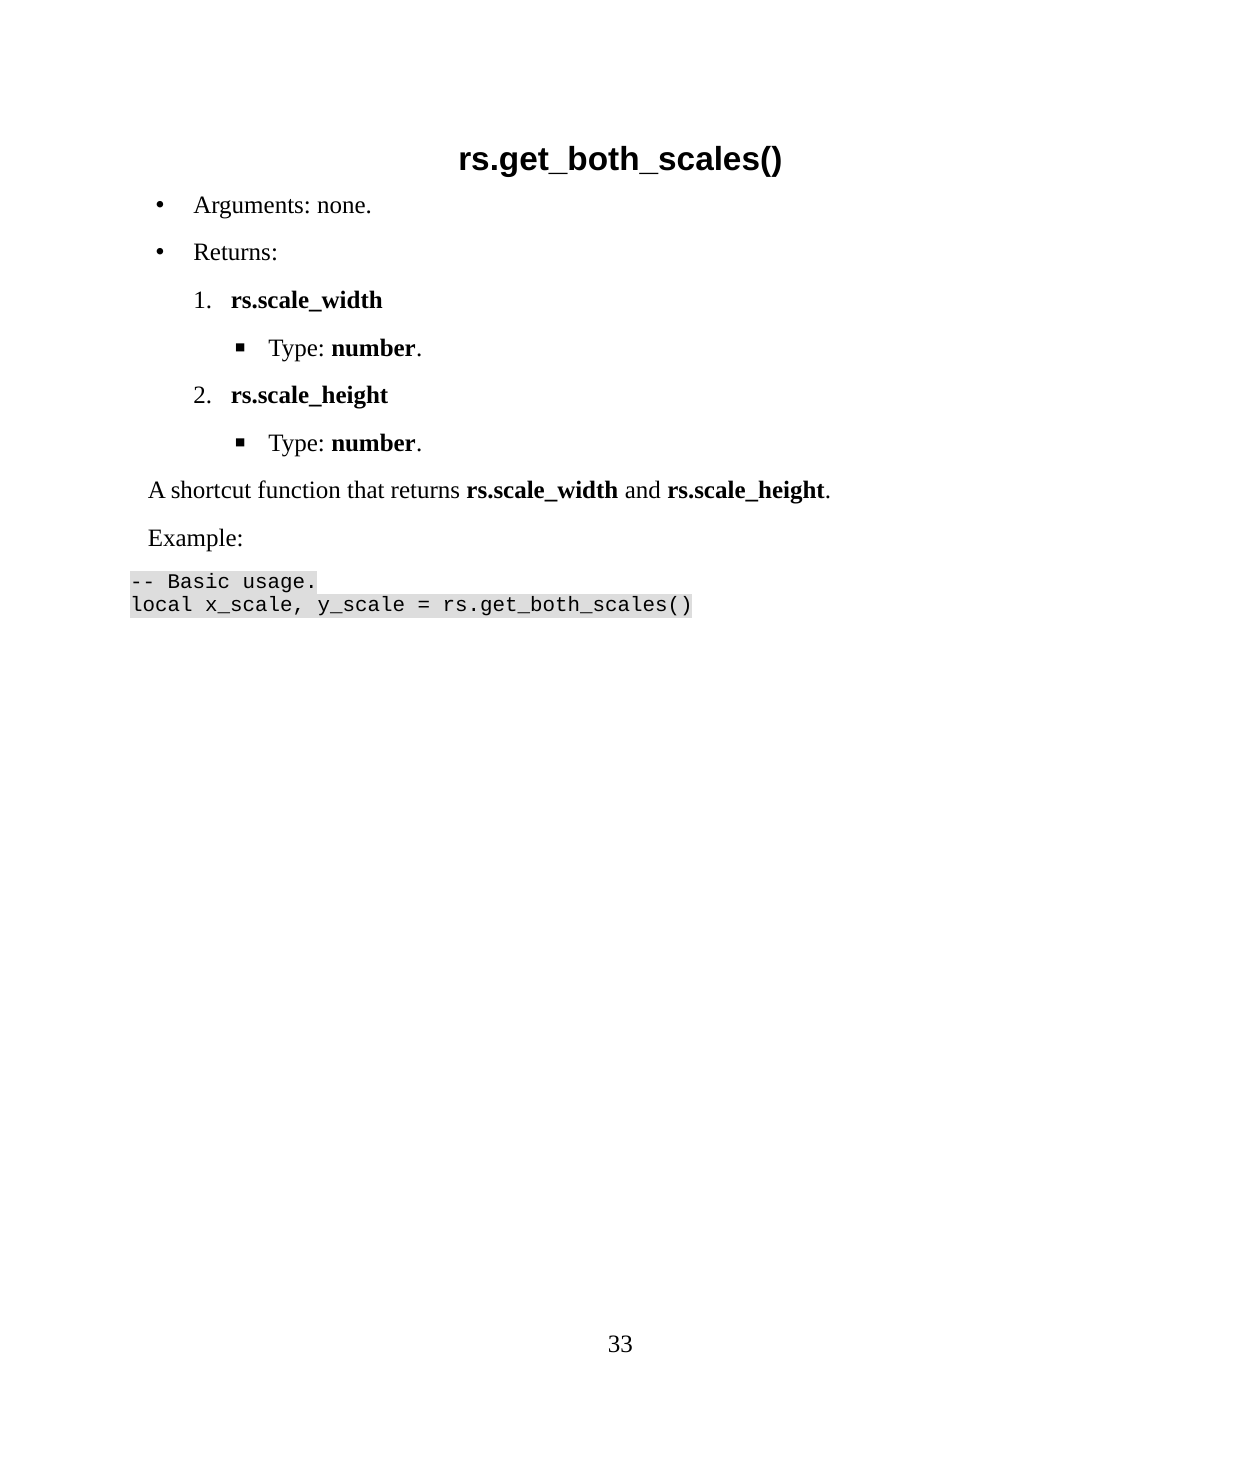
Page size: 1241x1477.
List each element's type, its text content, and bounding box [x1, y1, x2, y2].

text Example: [118, 523, 1122, 552]
list Type: number. [231, 333, 1122, 361]
subtitle rs.get_both_scales() [118, 139, 1122, 177]
list rs.scale_width [193, 285, 1122, 314]
text -- Basic usage. [317, 571, 1110, 594]
list Returns: [156, 237, 1122, 266]
list Type: number. [231, 428, 1122, 457]
list rs.scale_height [193, 380, 1122, 409]
text local x_scale, y_scale = rs.get_both_scales() [692, 594, 1110, 618]
text A shortcut function that returns rs.scale_width and rs.scale_height. [118, 476, 1122, 504]
list Arguments: none. [156, 190, 1122, 219]
